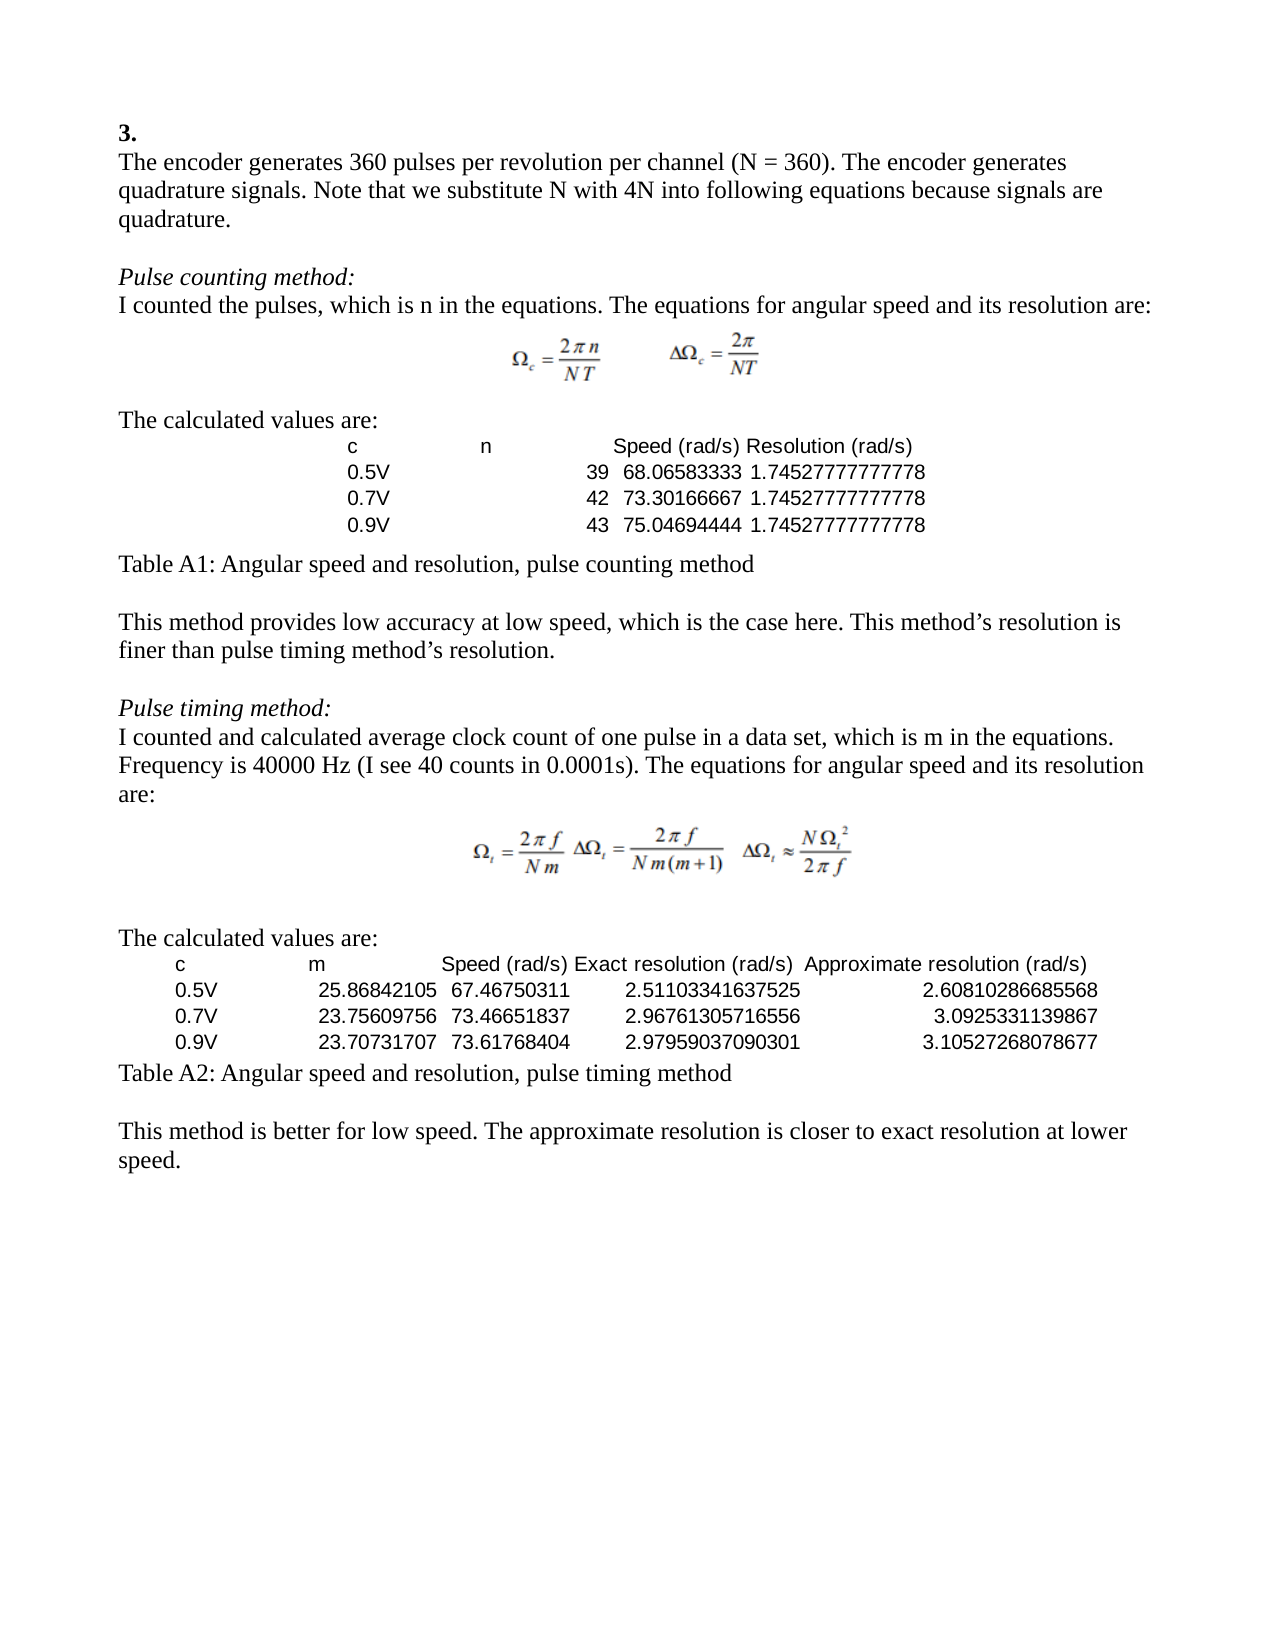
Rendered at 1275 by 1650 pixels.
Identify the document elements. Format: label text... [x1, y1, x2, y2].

text This method provides low accuracy at low speed, which is the case here. This method’s resolution is finer than pulse timing method’s resolution. [118, 607, 1157, 664]
text The encoder generates 360 pulses per revolution per channel (N = 360). The encoder generates quadrature signals. Note that we substitute N with 4N into following equations because signals are quadrature. [118, 147, 1157, 233]
text 3. [118, 118, 1157, 147]
picture [461, 819, 725, 882]
text I counted the pulses, which is n in the equations. The equations for angular speed and its resolution are: [118, 291, 1157, 319]
text This method is better for low speed. The approximate resolution is closer to exact resolution at lower speed. [118, 1116, 1157, 1173]
text Pulse timing method: [118, 693, 1157, 722]
text I counted and calculated average clock count of one pulse in a data set, which is m in the equations. Frequency is 40000 Hz (I see 40 counts in 0.0001s). The equations for angular speed and its resolution are: [118, 722, 1157, 808]
picture [500, 331, 613, 391]
text Table A1: Angular speed and resolution, pulse counting method [118, 549, 1157, 578]
text The calculated values are: [118, 406, 1157, 434]
picture [663, 320, 770, 391]
text Pulse counting method: [118, 262, 1157, 291]
picture [736, 813, 857, 881]
text Table A2: Angular speed and resolution, pulse timing method [118, 952, 1157, 1087]
text The calculated values are: [118, 923, 1157, 952]
